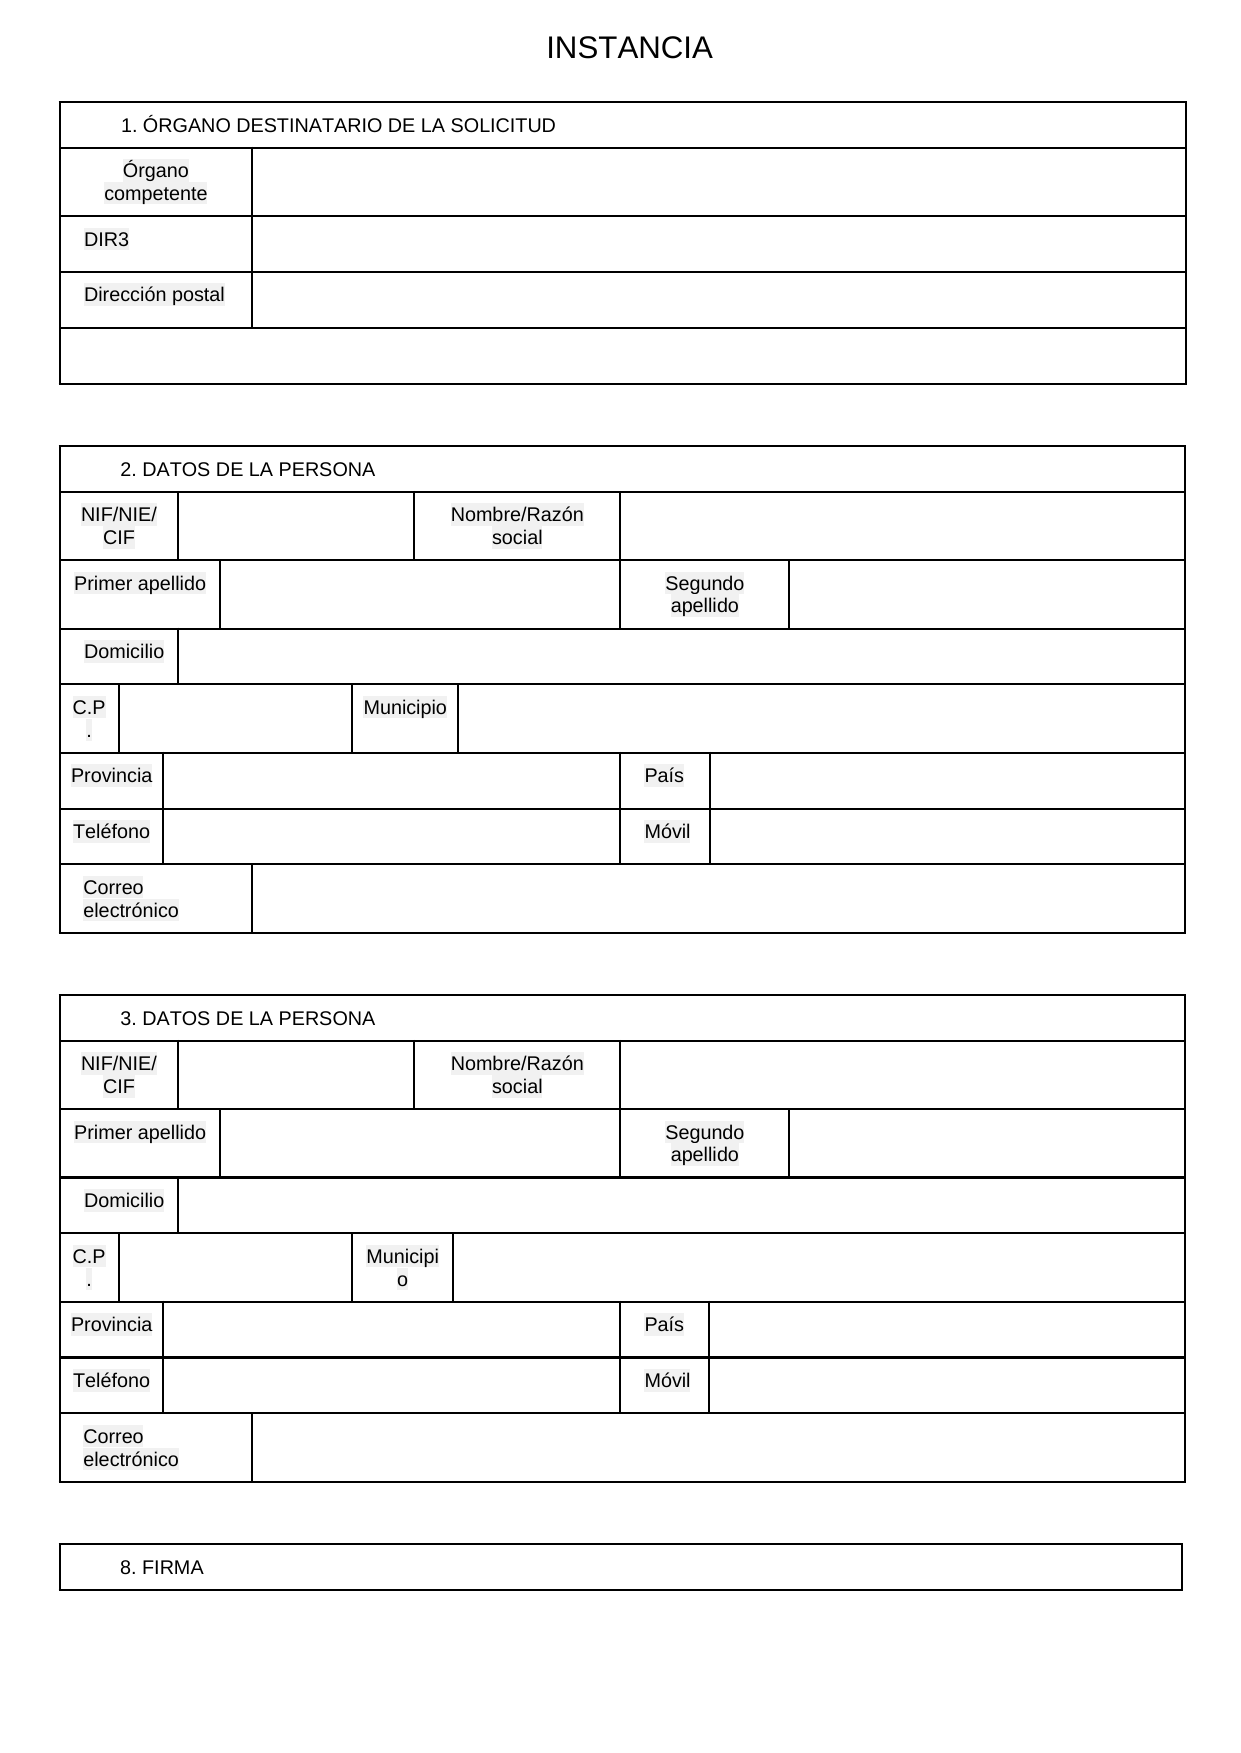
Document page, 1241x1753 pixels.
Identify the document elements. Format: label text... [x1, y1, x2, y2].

table_cell Correo electrónico [61, 865, 251, 932]
table_cell DIR3 [61, 217, 251, 271]
table_cell Provincia [61, 754, 162, 807]
table_header 8. FIRMA [61, 1545, 1181, 1589]
text INSTANCIA [58, 29, 1201, 65]
table_cell País [621, 754, 709, 807]
table_cell Primer apellido [61, 1110, 219, 1176]
table_header 2. DATOS DE LA PERSONA [61, 447, 1184, 491]
table_cell Móvil [621, 810, 709, 863]
table_cell [179, 493, 413, 559]
table_cell [221, 1110, 619, 1176]
table_cell [621, 1042, 1184, 1108]
table_cell [179, 1179, 1184, 1232]
table_cell Nombre/Razón social [415, 1042, 619, 1108]
table_cell Móvil [621, 1359, 708, 1412]
table_cell NIF/NIE/CIF [61, 1042, 177, 1108]
table_cell Municipio [353, 1234, 452, 1301]
table_cell [221, 561, 619, 627]
table_cell Primer apellido [61, 561, 219, 627]
table_cell Domicilio [61, 630, 177, 683]
table_cell NIF/NIE/CIF [61, 493, 177, 559]
table_header 3. DATOS DE LA PERSONA [61, 996, 1184, 1040]
table_cell Correo electrónico [61, 1414, 251, 1481]
table_cell [253, 1414, 1184, 1481]
table_cell [710, 1359, 1184, 1412]
table_cell [711, 810, 1184, 863]
table_cell País [621, 1303, 708, 1356]
table_cell [253, 217, 1185, 271]
table_cell [164, 1303, 619, 1356]
table_cell [621, 493, 1184, 559]
table_cell Dirección postal [61, 273, 251, 327]
table_cell [164, 754, 619, 807]
table_cell Teléfono [61, 810, 162, 863]
table_cell [710, 1303, 1184, 1356]
table_cell [61, 329, 1185, 383]
table_cell Domicilio [61, 1179, 177, 1232]
table_cell [179, 630, 1184, 683]
table_cell C.P. [61, 685, 118, 752]
table_cell [790, 561, 1184, 627]
table_cell [253, 149, 1185, 215]
table_cell Nombre/Razón social [415, 493, 619, 559]
table_cell Segundo apellido [621, 1110, 788, 1176]
table_cell Municipio [353, 685, 457, 752]
table_cell [164, 1359, 619, 1412]
table_header 1. ÓRGANO DESTINATARIO DE LA SOLICITUD [61, 103, 1185, 147]
table_cell [459, 685, 1184, 752]
table_cell Provincia [61, 1303, 162, 1356]
table_cell [454, 1234, 1184, 1301]
table_cell [253, 865, 1184, 932]
table_cell [120, 1234, 351, 1301]
table_cell [164, 810, 619, 863]
table_cell Órgano competente [61, 149, 251, 215]
table_cell [179, 1042, 413, 1108]
table_cell Teléfono [61, 1359, 162, 1412]
table_cell [120, 685, 351, 752]
table_cell [253, 273, 1185, 327]
table_cell C.P. [61, 1234, 118, 1301]
table_cell [711, 754, 1184, 807]
table_cell Segundo apellido [621, 561, 788, 627]
table_cell [790, 1110, 1184, 1176]
